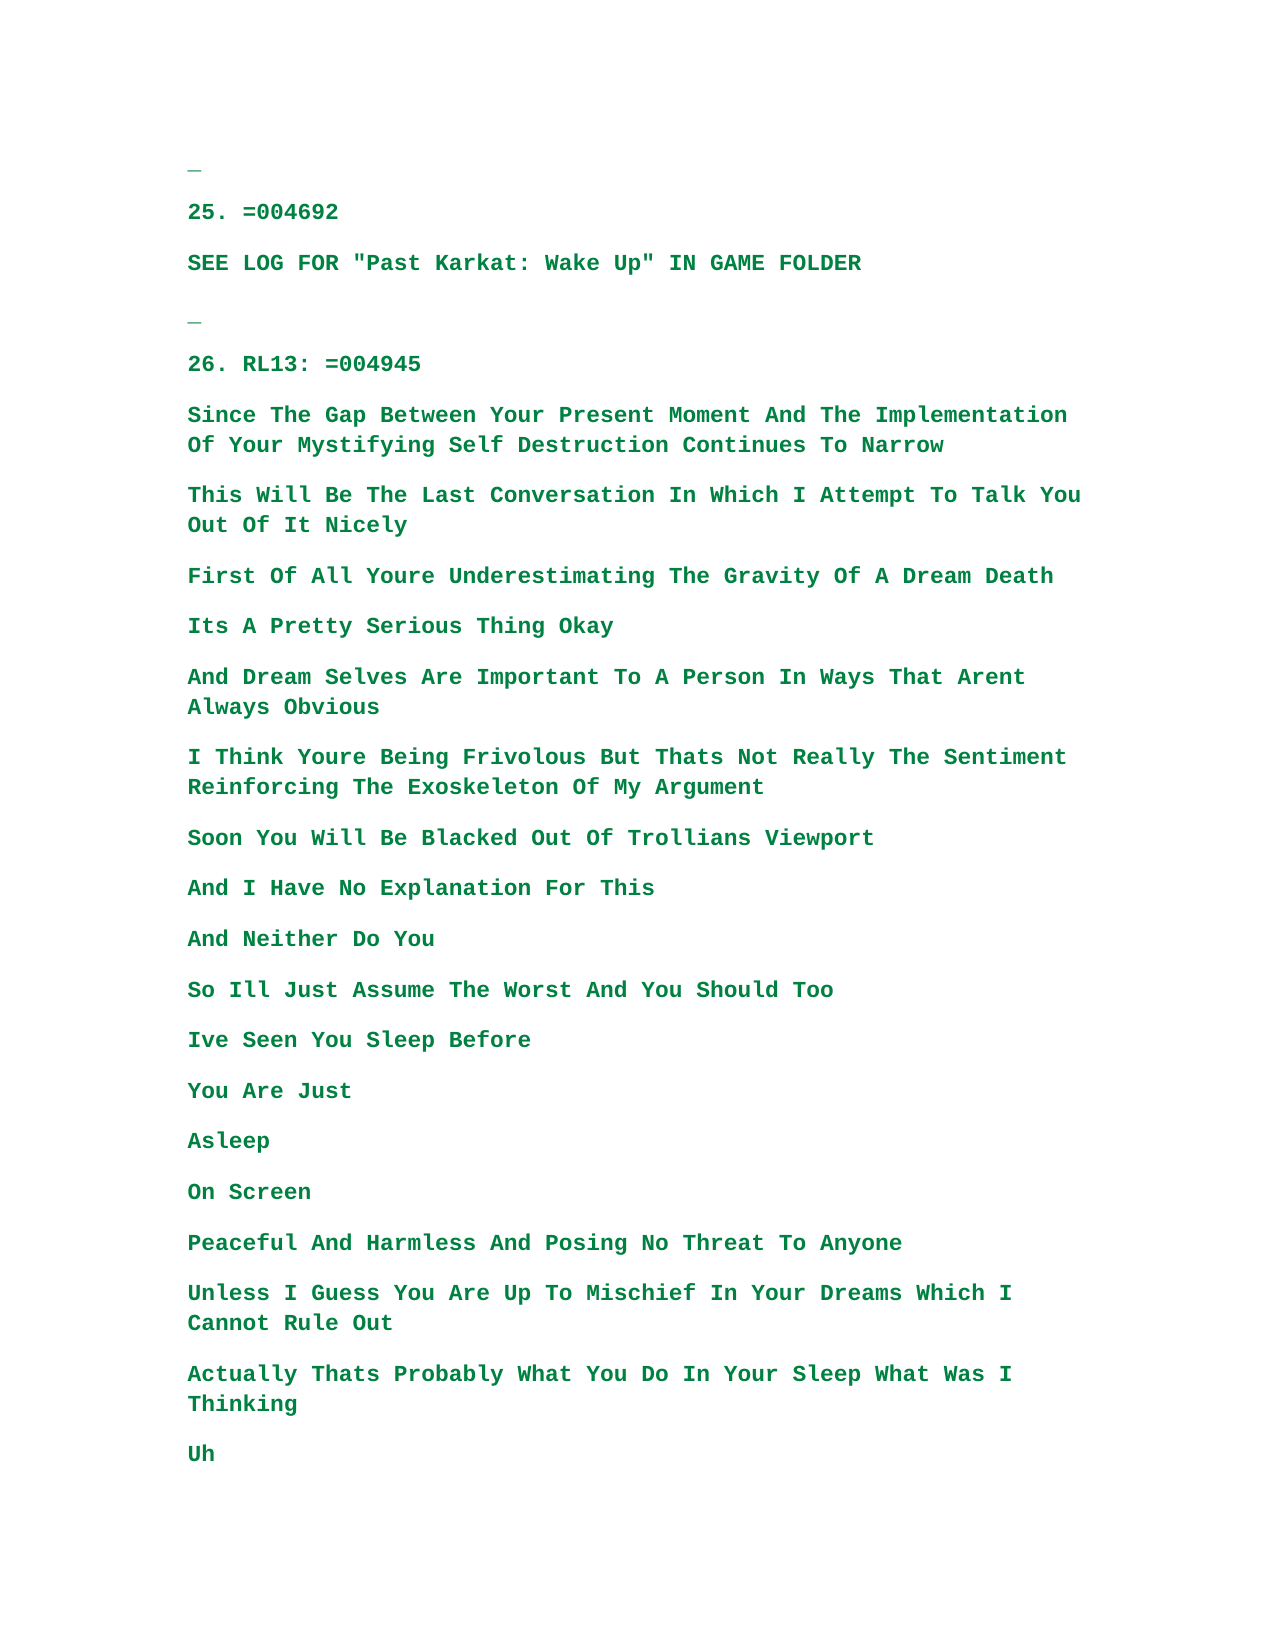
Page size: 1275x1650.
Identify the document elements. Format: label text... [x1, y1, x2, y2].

text Uh [187, 1442, 1087, 1468]
text _ [187, 150, 1087, 176]
text _ [187, 302, 1087, 328]
text So Ill Just Assume The Worst And You Should Too [187, 978, 1087, 1004]
text And I Have No Explanation For This [187, 877, 1087, 903]
text I Think Youre Being Frivolous But Thats Not Really The Sentiment Reinforcing The Exoskeleton Of My Argument [187, 746, 1087, 801]
text Soon You Will Be Blacked Out Of Trollians Viewport [187, 826, 1087, 852]
text You Are Just [187, 1079, 1087, 1105]
text Actually Thats Probably What You Do In Your Sleep What Was I Thinking [187, 1362, 1087, 1418]
text First Of All Youre Underestimating The Gravity Of A Dream Death [187, 564, 1087, 590]
text Its A Pretty Serious Thing Okay [187, 614, 1087, 641]
text Since The Gap Between Your Present Moment And The Implementation Of Your Mystifying Self Destruction Continues To Narrow [187, 403, 1087, 459]
text 25. =004692 [187, 201, 1087, 227]
text Peaceful And Harmless And Posing No Threat To Anyone [187, 1231, 1087, 1257]
text Asleep [187, 1130, 1087, 1156]
text Unless I Guess You Are Up To Mischief In Your Dreams Which I Cannot Rule Out [187, 1282, 1087, 1337]
text 26. RL13: =004945 [187, 352, 1087, 378]
text On Screen [187, 1180, 1087, 1206]
text This Will Be The Last Conversation In Which I Attempt To Talk You Out Of It Nicely [187, 483, 1087, 539]
text Ive Seen You Sleep Before [187, 1028, 1087, 1054]
text And Neither Do You [187, 927, 1087, 953]
text And Dream Selves Are Important To A Person In Ways That Arent Always Obvious [187, 665, 1087, 721]
text SEE LOG FOR "Past Karkat: Wake Up" IN GAME FOLDER [187, 251, 1087, 277]
